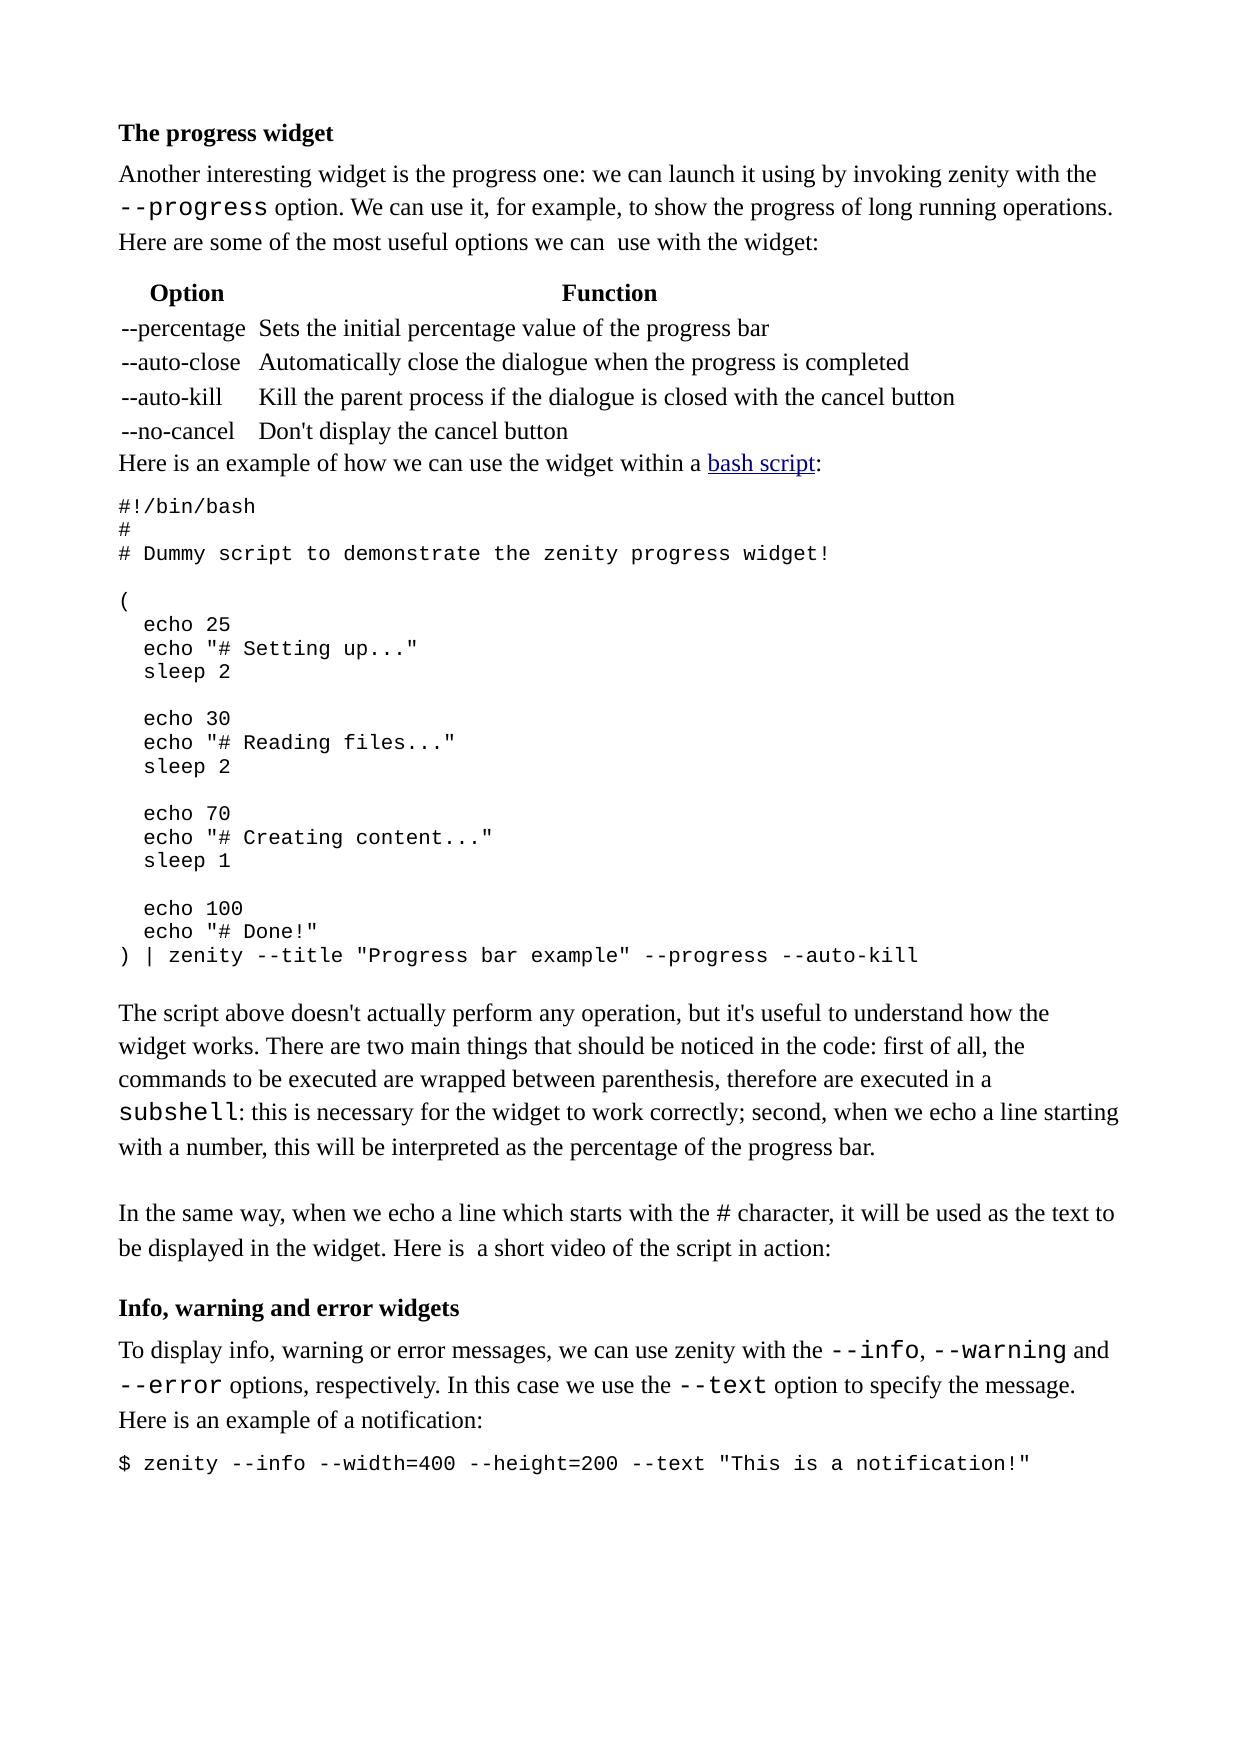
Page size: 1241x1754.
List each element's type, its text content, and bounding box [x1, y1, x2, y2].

text To display info, warning or error messages, we can use zenity with the --info, --warning and --error options, respectively. In this case we use the --text option to specify the message. Here is an example of a notification: [118, 1335, 1122, 1434]
text Another interesting widget is the progress one: we can launch it using by invoking zenity with the --progress option. We can use it, for example, to show the progress of long running operations. Here are some of the most useful options we can use with the widget: [118, 159, 1122, 256]
table_header Option [118, 275, 255, 310]
table_cell Kill the parent process if the dialogue is closed with the cancel button [255, 379, 963, 413]
text # [118, 519, 1122, 543]
table_cell Sets the initial percentage value of the progress bar [255, 310, 963, 344]
text #!/bin/bash [118, 496, 1122, 519]
table_cell --auto-kill [118, 379, 255, 413]
text $ zenity --info --width=400 --height=200 --text "This is a notification!" [118, 1452, 1122, 1476]
text echo "# Creating content..." [118, 827, 1122, 850]
subtitle Info, warning and error widgets [118, 1293, 1122, 1322]
text # Dummy script to demonstrate the zenity progress widget! [118, 543, 1122, 567]
text echo "# Done!" [118, 921, 1122, 945]
table_cell Automatically close the dialogue when the progress is completed [255, 344, 963, 379]
text echo 30 [118, 708, 1122, 732]
text ( [118, 590, 1122, 614]
text echo 100 [118, 898, 1122, 921]
text echo 25 [118, 614, 1122, 637]
text echo "# Setting up..." [118, 637, 1122, 661]
text The script above doesn't actually perform any operation, but it's useful to understand how the widget works. There are two main things that should be noticed in the code: first of all, the commands to be executed are wrapped between parenthesis, therefore are executed in a subshell: this is necessary for the widget to work correctly; second, when we echo a line starting with a number, this will be interpreted as the percentage of the progress bar. In the same way, when we echo a line which starts with the # character, it will be used as the text to be displayed in the widget. Here is a short video of the script in action: [118, 998, 1122, 1262]
table_cell Don't display the cancel button [255, 414, 963, 448]
text Here is an example of how we can use the widget within a bash script: [118, 448, 1122, 477]
subtitle The progress widget [118, 118, 1122, 147]
text echo 70 [118, 803, 1122, 827]
table_header Function [255, 275, 963, 310]
text sleep 2 [118, 756, 1122, 779]
text echo "# Reading files..." [118, 732, 1122, 756]
table_cell --no-cancel [118, 414, 255, 448]
table_cell --auto-close [118, 344, 255, 379]
text sleep 1 [118, 850, 1122, 874]
text ) | zenity --title "Progress bar example" --progress --auto-kill [118, 945, 1122, 968]
table_cell --percentage [118, 310, 255, 344]
text sleep 2 [118, 661, 1122, 685]
